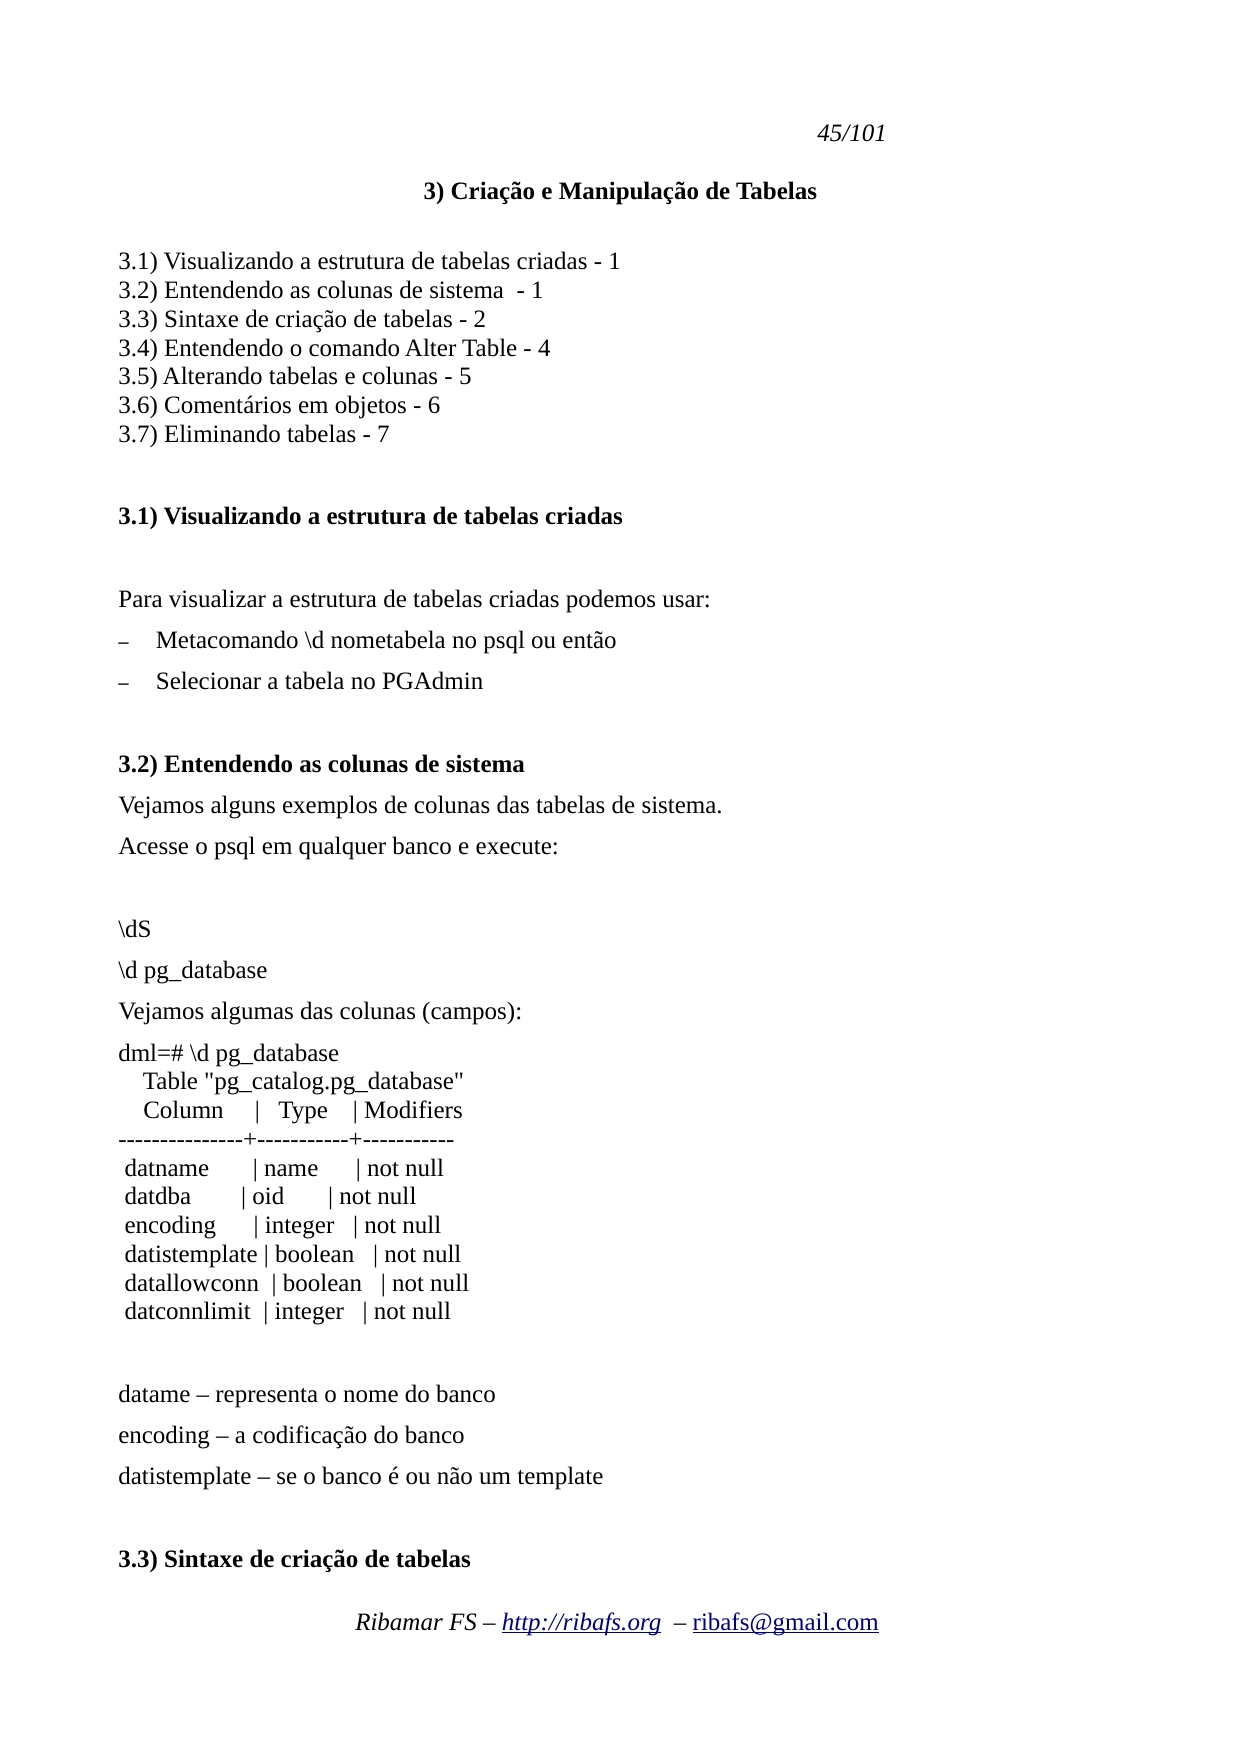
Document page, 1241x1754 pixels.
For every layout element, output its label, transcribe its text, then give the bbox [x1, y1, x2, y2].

text datistemplate – se o banco é ou não um template [118, 1461, 1122, 1490]
text encoding | integer | not null [118, 1210, 1122, 1239]
text Para visualizar a estrutura de tabelas criadas podemos usar: [118, 584, 1122, 613]
text 3.1) Visualizando a estrutura de tabelas criadas [118, 501, 1122, 530]
text Column | Type | Modifiers [118, 1095, 1122, 1124]
list Metacomando \d nometabela no psql ou então [118, 625, 1122, 654]
text datallowconn | boolean | not null [118, 1268, 1122, 1296]
text Table "pg_catalog.pg_database" [118, 1066, 1122, 1095]
text datdba | oid | not null [118, 1181, 1122, 1210]
text datconnlimit | integer | not null [118, 1296, 1122, 1325]
text Vejamos alguns exemplos de colunas das tabelas de sistema. [118, 790, 1122, 819]
text 3) Criação e Manipulação de Tabelas [118, 176, 1122, 234]
text ---------------+-----------+----------- [118, 1124, 1122, 1153]
text \dS [118, 914, 1122, 943]
text datname | name | not null [118, 1153, 1122, 1181]
text Acesse o psql em qualquer banco e execute: [118, 831, 1122, 860]
text encoding – a codificação do banco [118, 1420, 1122, 1449]
text 3.1) Visualizando a estrutura de tabelas criadas - 1 3.2) Entendendo as colunas de sistema - 1 3.3) Sintaxe de criação de tabelas - 2 3.4) Entendendo o comando Alter Table - 4 3.5) Alterando tabelas e colunas - 5 3.6) Comentários em objetos - 6 3.7) Eliminando tabelas - 7 [118, 246, 1122, 448]
text Vejamos algumas das colunas (campos): [118, 996, 1122, 1025]
text \d pg_database [118, 955, 1122, 984]
text dml=# \d pg_database [118, 1038, 1122, 1066]
list Selecionar a tabela no PGAdmin [118, 666, 1122, 695]
text 3.3) Sintaxe de criação de tabelas [118, 1544, 1122, 1573]
text datistemplate | boolean | not null [118, 1239, 1122, 1268]
text datame – representa o nome do banco [118, 1379, 1122, 1408]
text 3.2) Entendendo as colunas de sistema [118, 749, 1122, 778]
